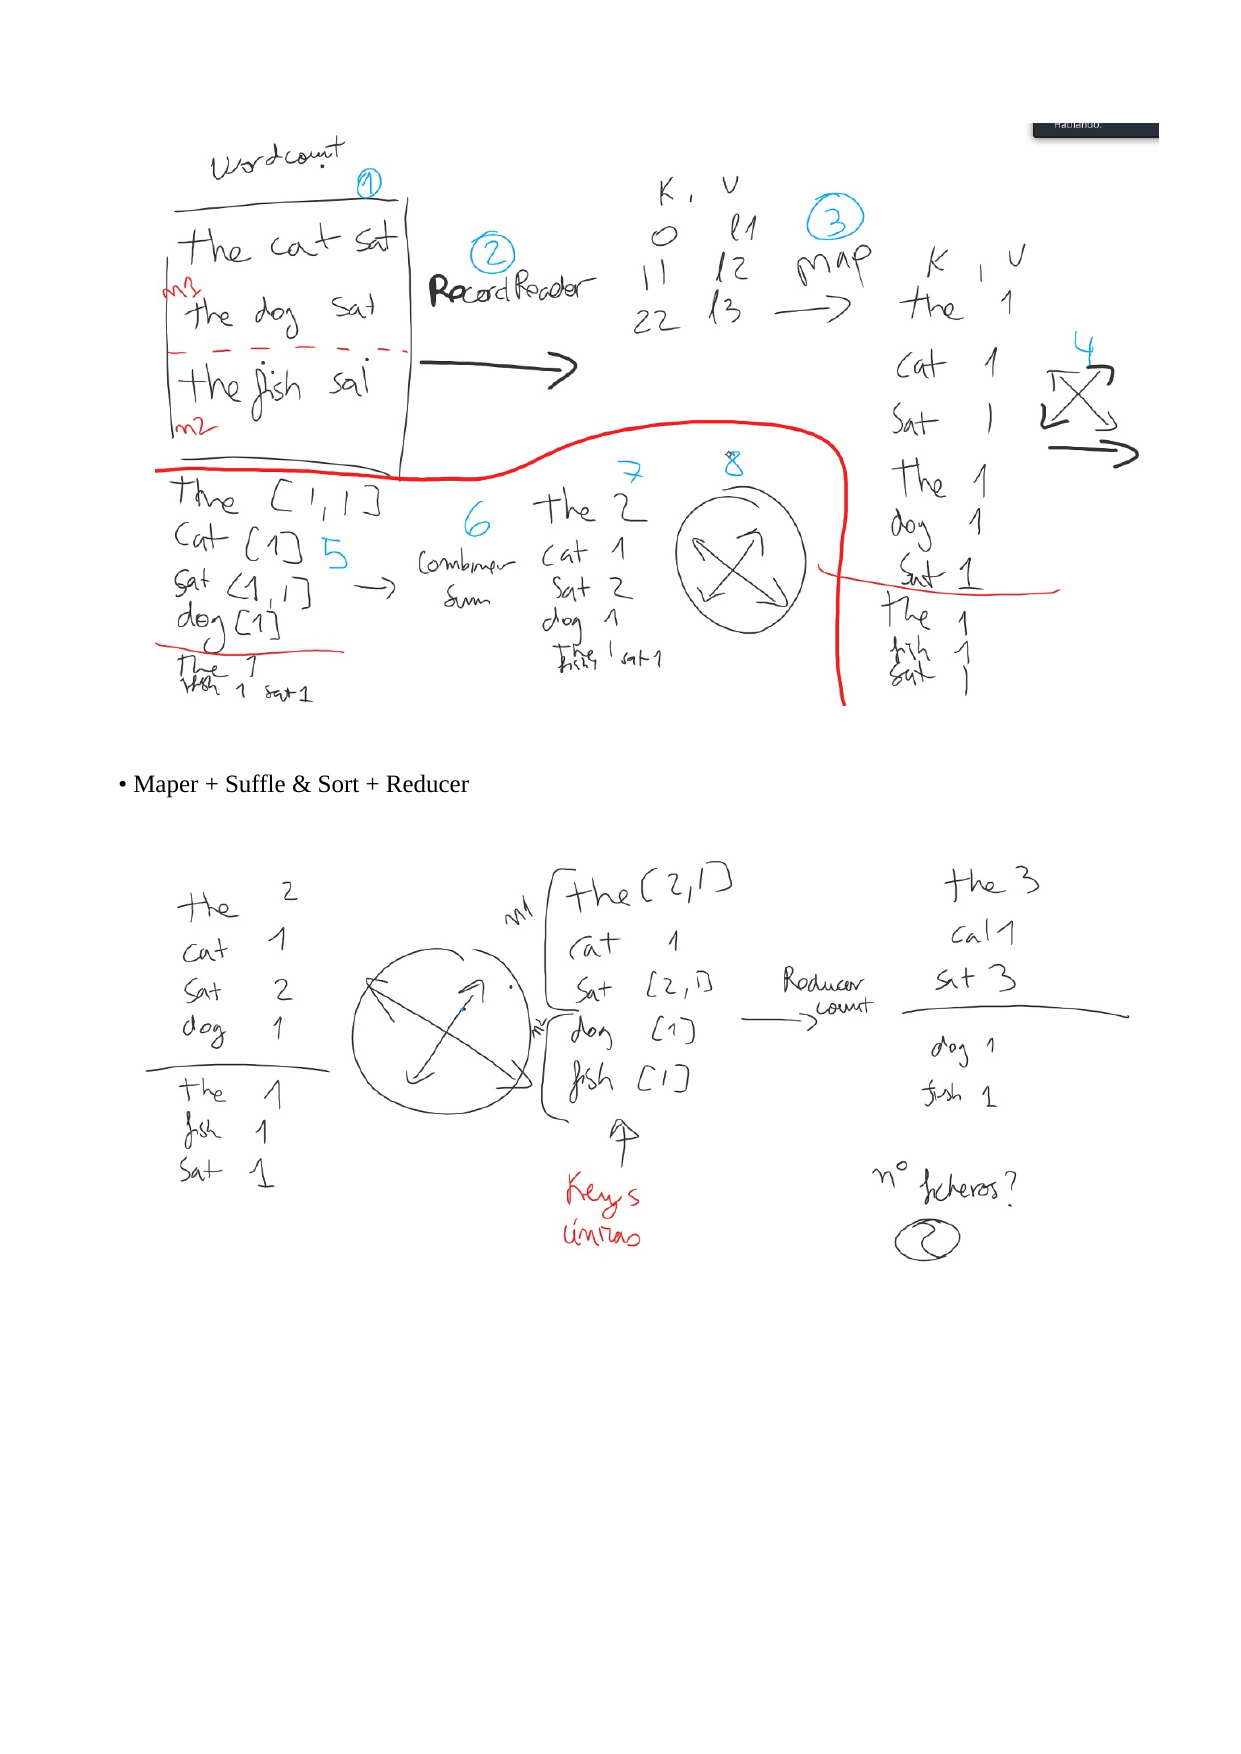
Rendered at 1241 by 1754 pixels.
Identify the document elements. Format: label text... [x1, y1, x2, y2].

picture [155, 123, 1159, 706]
picture [128, 833, 1133, 1283]
text • Maper + Suffle & Sort + Reducer [118, 769, 1122, 798]
